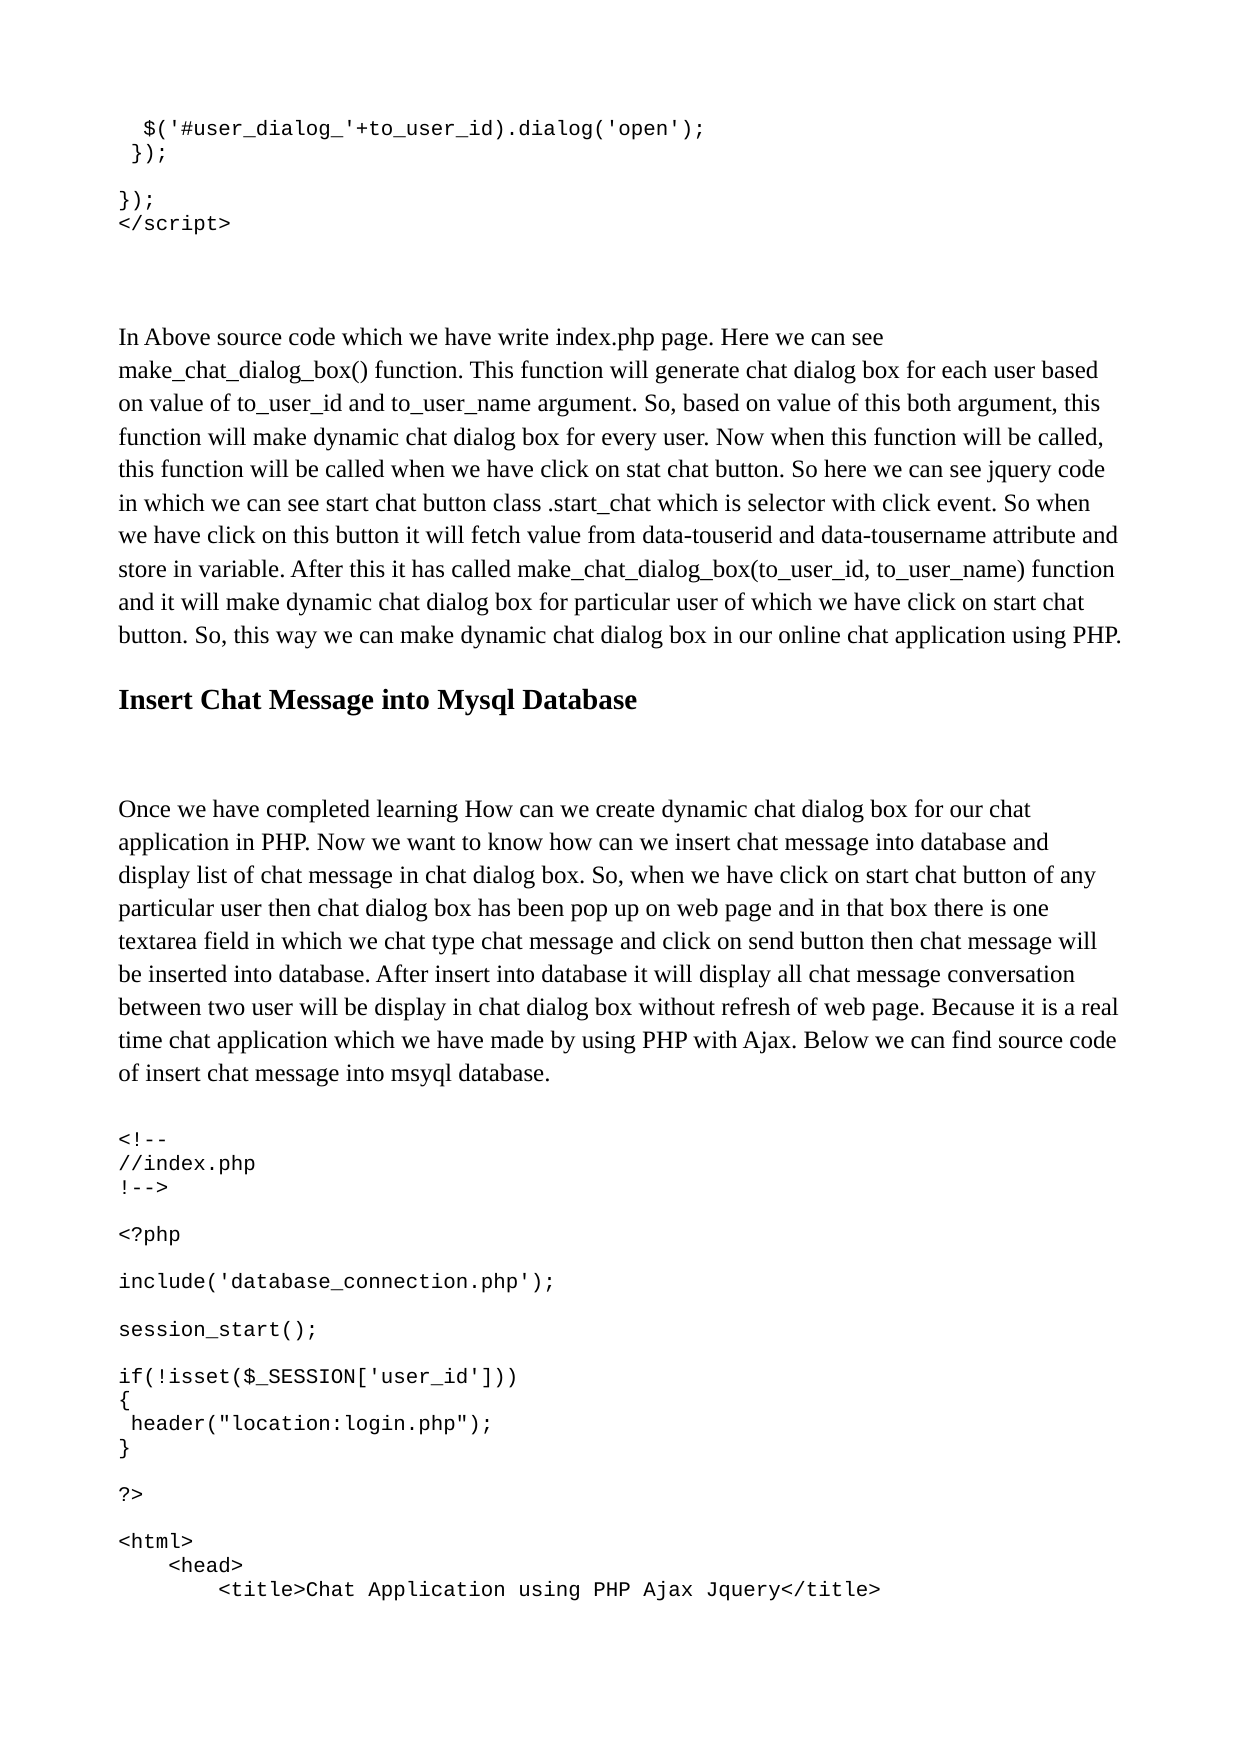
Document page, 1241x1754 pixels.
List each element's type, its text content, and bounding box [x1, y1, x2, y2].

text $('#user_dialog_'+to_user_id).dialog('open'); [118, 118, 1122, 142]
text In Above source code which we have write index.php page. Here we can see make_chat_dialog_box() function. This function will generate chat dialog box for each user based on value of to_user_id and to_user_name argument. So, based on value of this both argument, this function will make dynamic chat dialog box for every user. Now when this function will be called, this function will be called when we have click on stat chat button. So here we can see jquery code in which we can see start chat button class .start_chat which is selector with click event. So when we have click on this button it will fetch value from data-touserid and data-tousername attribute and store in variable. After this it has called make_chat_dialog_box(to_user_id, to_user_name) function and it will make dynamic chat dialog box for particular user of which we have click on start chat button. So, this way we can make dynamic chat dialog box in our online chat application using PHP. [118, 289, 1122, 648]
text </script> [118, 213, 1122, 236]
text //index.php [118, 1153, 1122, 1177]
text if(!isset($_SESSION['user_id'])) [118, 1366, 1122, 1389]
text } [118, 1437, 1122, 1460]
text session_start(); [118, 1318, 1122, 1342]
text <?php [118, 1224, 1122, 1248]
text ?> [118, 1484, 1122, 1508]
text <html> [118, 1531, 1122, 1555]
text }); [118, 142, 1122, 165]
text <title>Chat Application using PHP Ajax Jquery</title> [118, 1579, 1122, 1602]
text { [118, 1389, 1122, 1413]
text Once we have completed learning How can we create dynamic chat dialog box for our chat application in PHP. Now we want to know how can we insert chat message into database and display list of chat message in chat dialog box. So, when we have click on start chat button of any particular user then chat dialog box has been pop up on web page and in that box there is one textarea field in which we chat type chat message and click on send button then chat message will be inserted into database. After insert into database it will display all chat message conversation between two user will be display in chat dialog box without refresh of web page. Because it is a real time chat application which we have made by using PHP with Ajax. Below we can find source code of insert chat message into msyql database. [118, 728, 1122, 1087]
subtitle Insert Chat Message into Mysql Database [118, 682, 1122, 715]
text include('database_connection.php'); [118, 1271, 1122, 1295]
text <head> [118, 1555, 1122, 1579]
text header("location:login.php"); [118, 1413, 1122, 1437]
text !--> [118, 1177, 1122, 1200]
text <!-- [118, 1129, 1122, 1153]
text }); [118, 189, 1122, 213]
